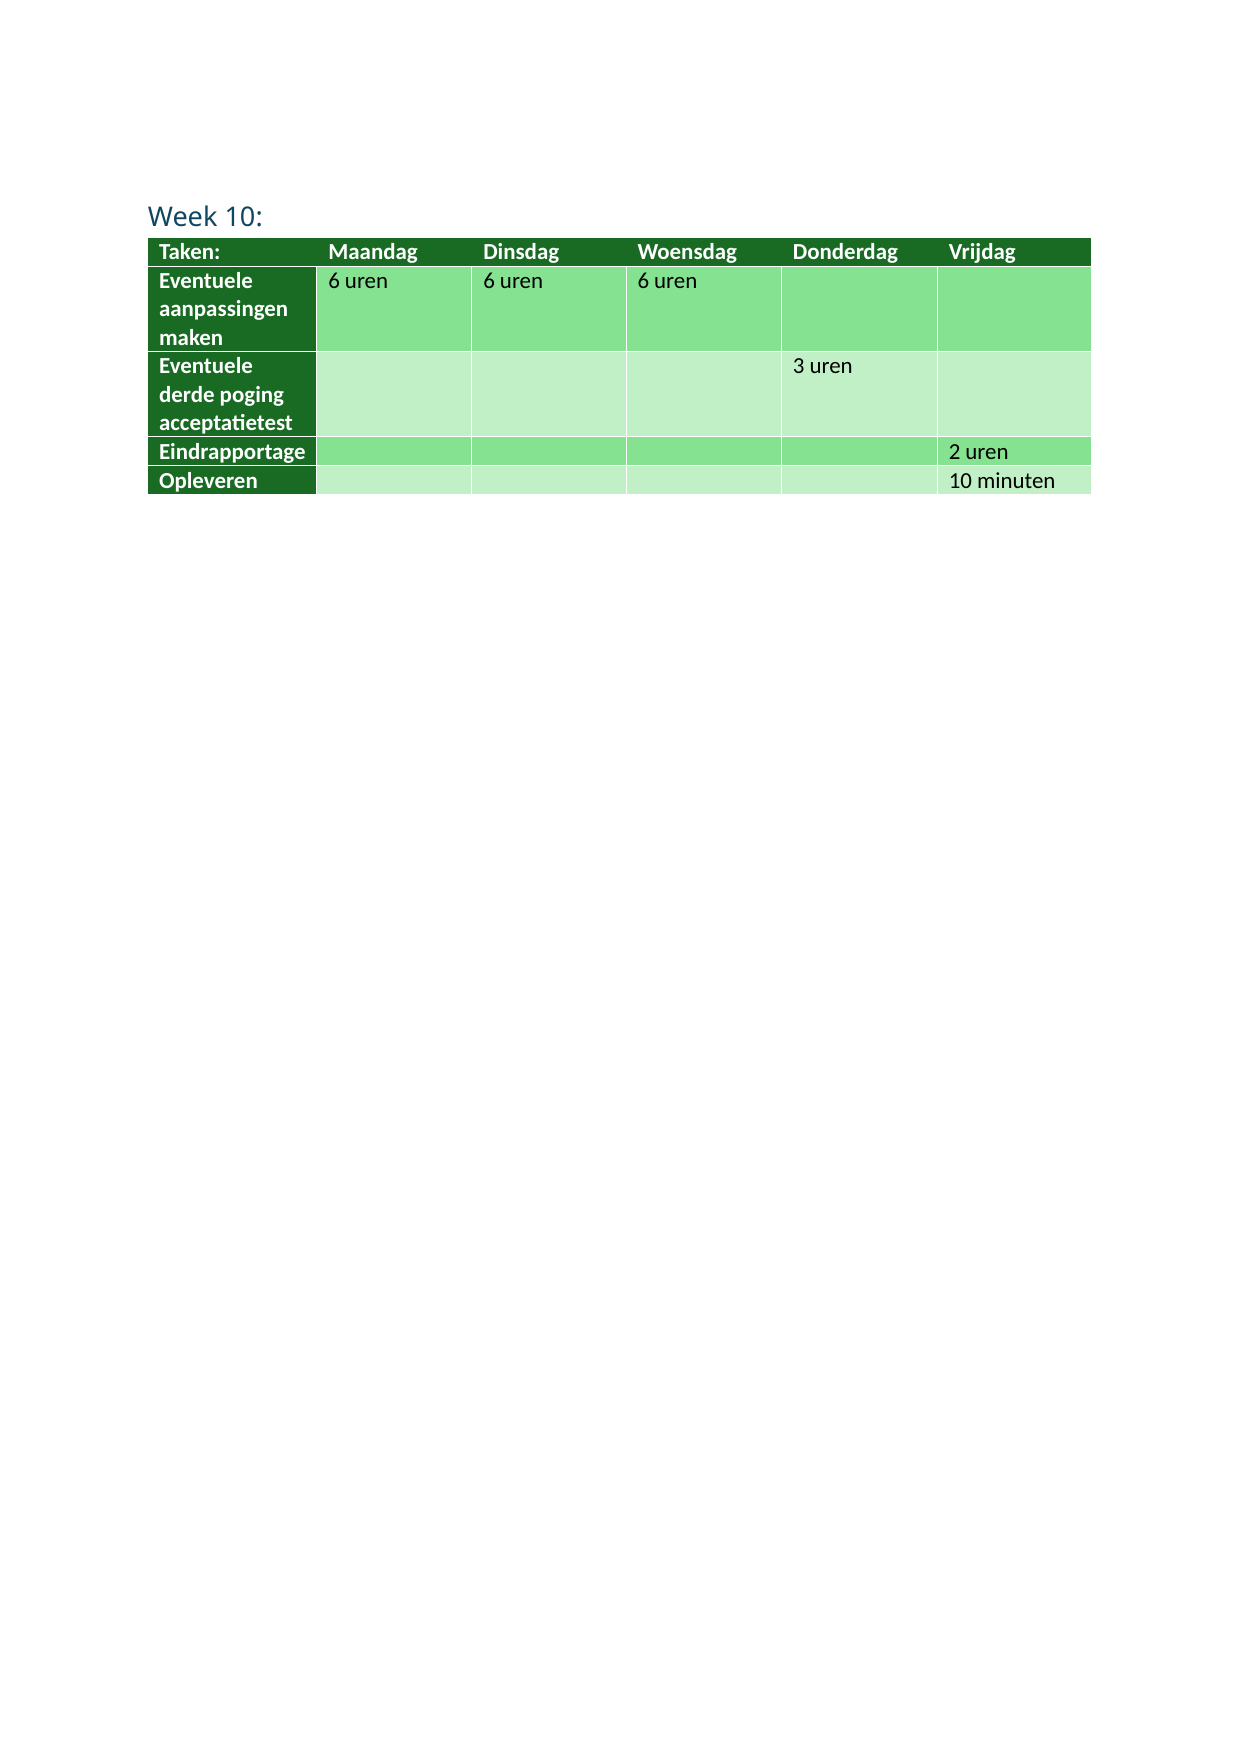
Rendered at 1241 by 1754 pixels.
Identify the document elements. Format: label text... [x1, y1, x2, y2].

table_cell [627, 437, 781, 465]
table_cell Eindrapportage [148, 437, 316, 465]
subtitle Week 10: [148, 198, 1093, 235]
table_cell [938, 267, 1091, 351]
table_header Taken: [148, 238, 317, 266]
table_cell [472, 437, 626, 465]
table_cell 6 uren [317, 267, 471, 351]
table_cell [938, 352, 1091, 436]
table_cell [317, 352, 471, 436]
table_header Vrijdag [937, 238, 1091, 266]
table_cell [317, 437, 471, 465]
table_cell Opleveren [148, 466, 316, 494]
table_cell [317, 466, 471, 494]
table_cell Eventuele aanpassingen maken [148, 267, 316, 351]
table_header Donderdag [781, 238, 937, 266]
table_cell 10 minuten [938, 466, 1091, 494]
table_cell [627, 466, 781, 494]
table_cell [472, 466, 626, 494]
table_header Maandag [317, 238, 472, 266]
table_cell [782, 466, 937, 494]
table_header Woensdag [626, 238, 781, 266]
table_header Dinsdag [472, 238, 626, 266]
table_cell 6 uren [627, 267, 781, 351]
table_cell [627, 352, 781, 436]
table_cell 2 uren [938, 437, 1091, 465]
table_cell Eventuele derde poging acceptatietest [148, 352, 316, 436]
table_cell 3 uren [782, 352, 937, 436]
table_cell [782, 437, 937, 465]
table_cell 6 uren [472, 267, 626, 351]
table_cell [472, 352, 626, 436]
table_cell [782, 267, 937, 351]
